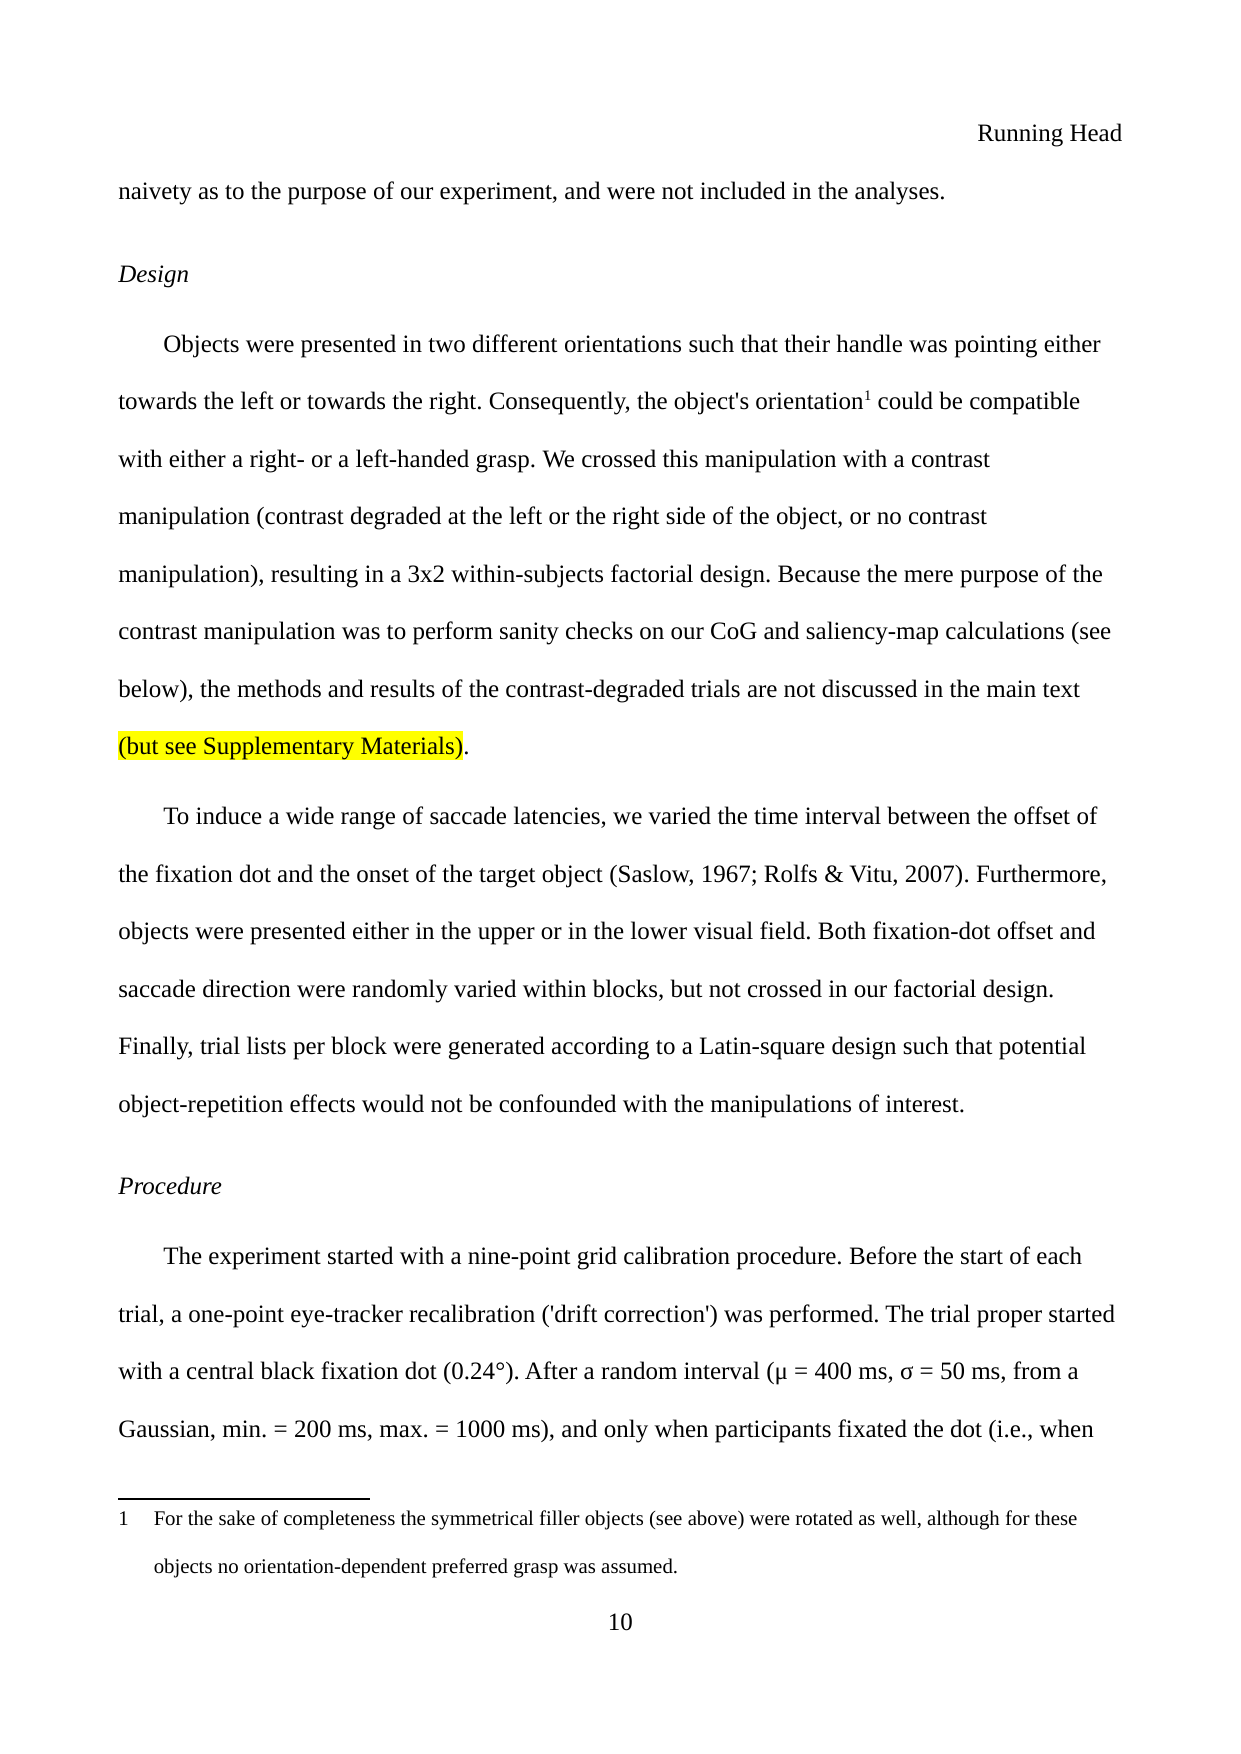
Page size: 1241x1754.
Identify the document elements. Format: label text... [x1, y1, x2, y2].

text The experiment started with a nine-point grid calibration procedure. Before the start of each trial, a one-point eye-tracker recalibration ('drift correction') was performed. The trial proper started with a central black fixation dot (0.24°). After a random interval (μ = 400 ms, σ = 50 ms, from a Gaussian, min. = 200 ms, max. = 1000 ms), and only when participants fixated the dot (i.e., when [118, 1241, 1122, 1443]
subtitle Design [118, 259, 1122, 288]
text To induce a wide range of saccade latencies, we varied the time interval between the offset of the fixation dot and the onset of the target object (Saslow, 1967; Rolfs & Vitu, 2007). Furthermore, objects were presented either in the upper or in the lower visual field. Both fixation-dot offset and saccade direction were randomly varied within blocks, but not crossed in our factorial design. Finally, trial lists per block were generated according to a Latin-square design such that potential object-repetition effects would not be confounded with the manipulations of interest. [118, 801, 1122, 1118]
text Objects were presented in two different orientations such that their handle was pointing either towards the left or towards the right. Consequently, the object's orientation could be compatible with either a right- or a left-handed grasp. We crossed this manipulation with a contrast manipulation (contrast degraded at the left or the right side of the object, or no contrast manipulation), resulting in a 3x2 within-subjects factorial design. Because the mere purpose of the contrast manipulation was to perform sanity checks on our CoG and saliency-map calculations (see below), the methods and results of the contrast-degraded trials are not discussed in the main text (but see Supplementary Materials). [118, 329, 1122, 760]
subtitle Procedure [118, 1171, 1122, 1200]
text naivety as to the purpose of our experiment, and were not included in the analyses. [118, 176, 1122, 205]
text For the sake of completeness the symmetrical filler objects (see above) were rotated as well, although for these objects no orientation-dependent preferred grasp was assumed. [118, 1505, 1122, 1578]
